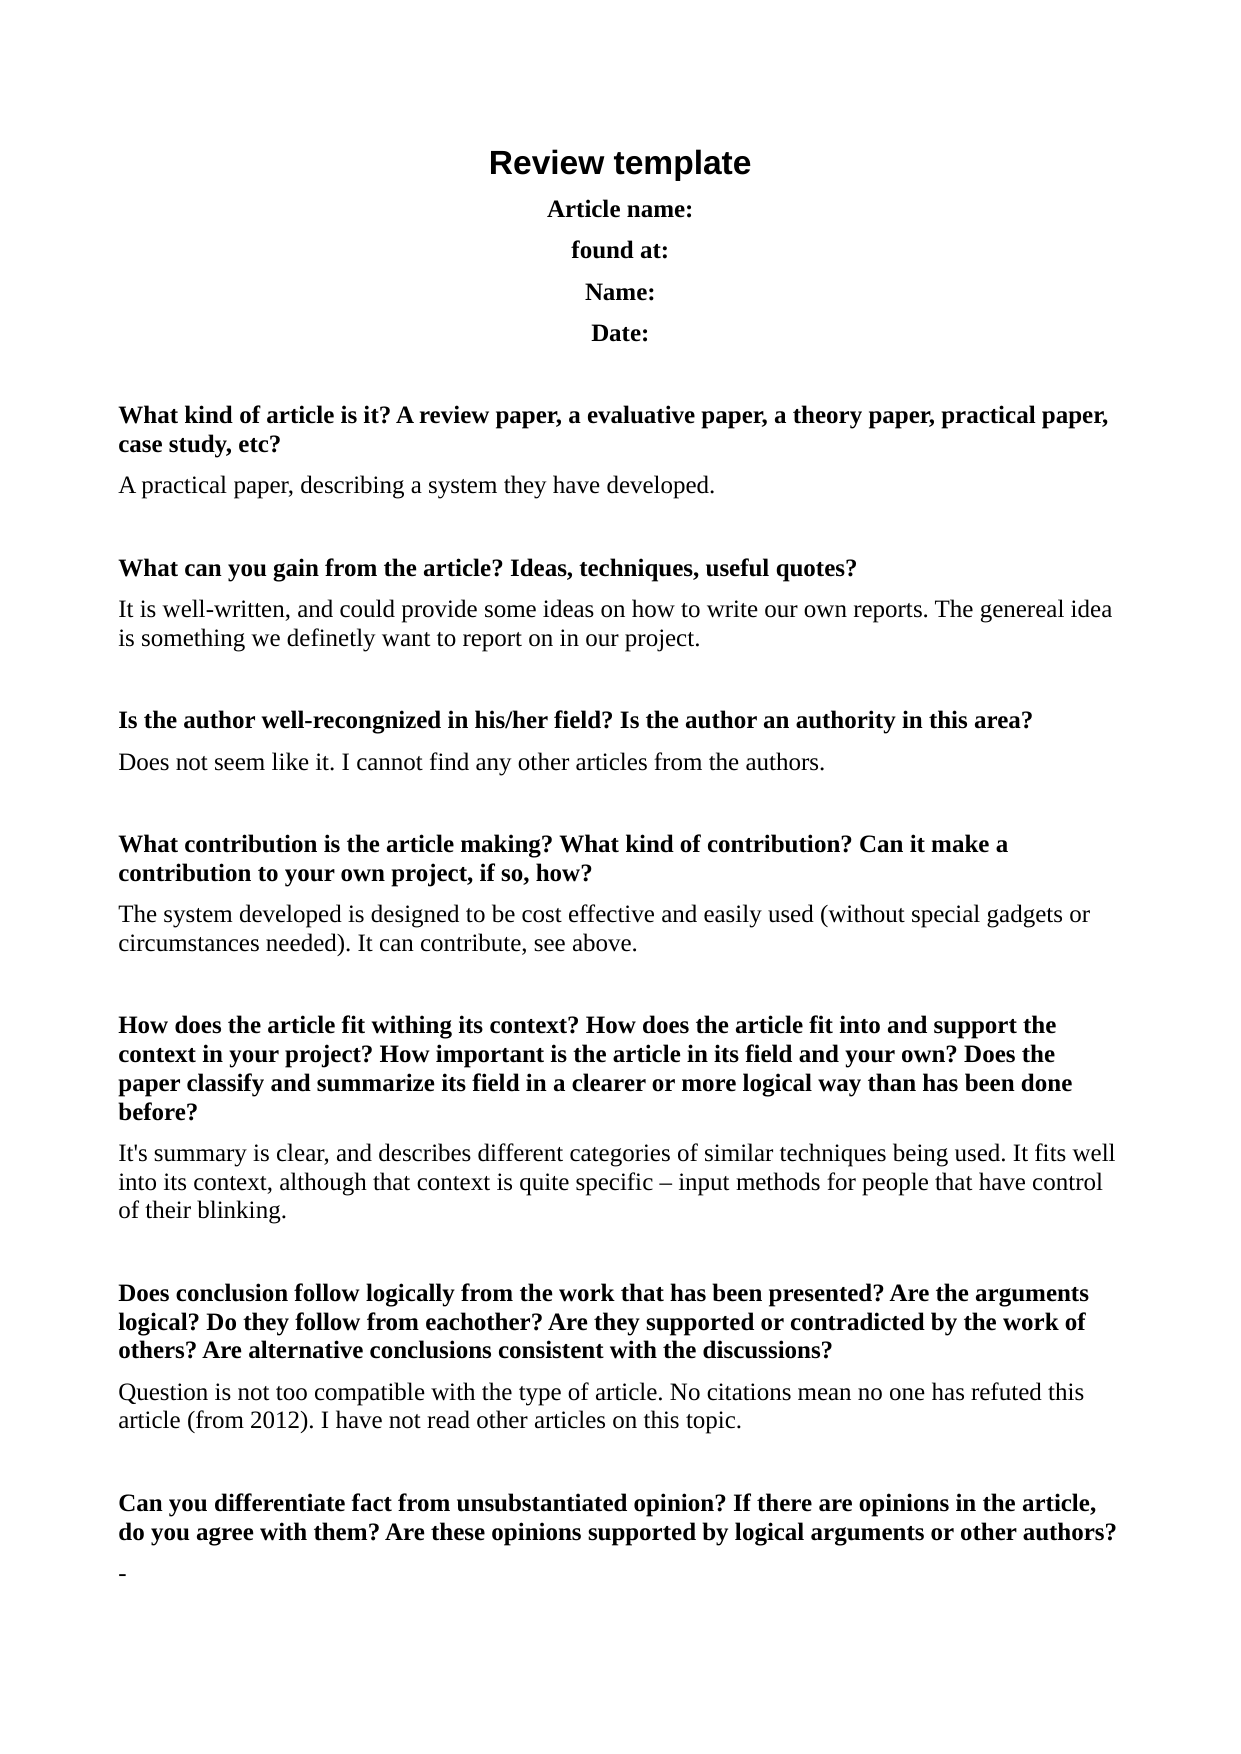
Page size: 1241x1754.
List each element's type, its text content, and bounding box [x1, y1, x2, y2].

text It's summary is clear, and describes different categories of similar techniques being used. It fits well into its context, although that context is quite specific – input methods for people that have control of their blinking. [118, 1138, 1122, 1224]
text Name: [118, 277, 1122, 306]
text Does conclusion follow logically from the work that has been presented? Are the arguments logical? Do they follow from eachother? Are they supported or contradicted by the work of others? Are alternative conclusions consistent with the discussions? [118, 1278, 1122, 1364]
text Can you differentiate fact from unsubstantiated opinion? If there are opinions in the article, do you agree with them? Are these opinions supported by logical arguments or other authors? [118, 1488, 1122, 1546]
text The system developed is designed to be cost effective and easily used (without special gadgets or circumstances needed). It can contribute, see above. [118, 899, 1122, 957]
text What contribution is the article making? What kind of contribution? Can it make a contribution to your own project, if so, how? [118, 829, 1122, 887]
subtitle Review template [118, 143, 1122, 182]
text found at: [118, 236, 1122, 264]
text It is well-written, and could provide some ideas on how to write our own reports. The genereal idea is something we definetly want to report on in our project. [118, 594, 1122, 652]
text - [118, 1558, 1122, 1587]
text How does the article fit withing its context? How does the article fit into and support the context in your project? How important is the article in its field and your own? Does the paper classify and summarize its field in a clearer or more logical way than has been done before? [118, 1011, 1122, 1126]
text Article name: [118, 194, 1122, 223]
text Does not seem like it. I cannot find any other articles from the authors. [118, 747, 1122, 776]
text Is the author well-recongnized in his/her field? Is the author an authority in this area? [118, 706, 1122, 734]
text Question is not too compatible with the type of article. No citations mean no one has refuted this article (from 2012). I have not read other articles on this topic. [118, 1377, 1122, 1434]
text What can you gain from the article? Ideas, techniques, useful quotes? [118, 553, 1122, 582]
text Date: [118, 318, 1122, 347]
text What kind of article is it? A review paper, a evaluative paper, a theory paper, practical paper, case study, etc? [118, 401, 1122, 458]
text A practical paper, describing a system they have developed. [118, 471, 1122, 499]
